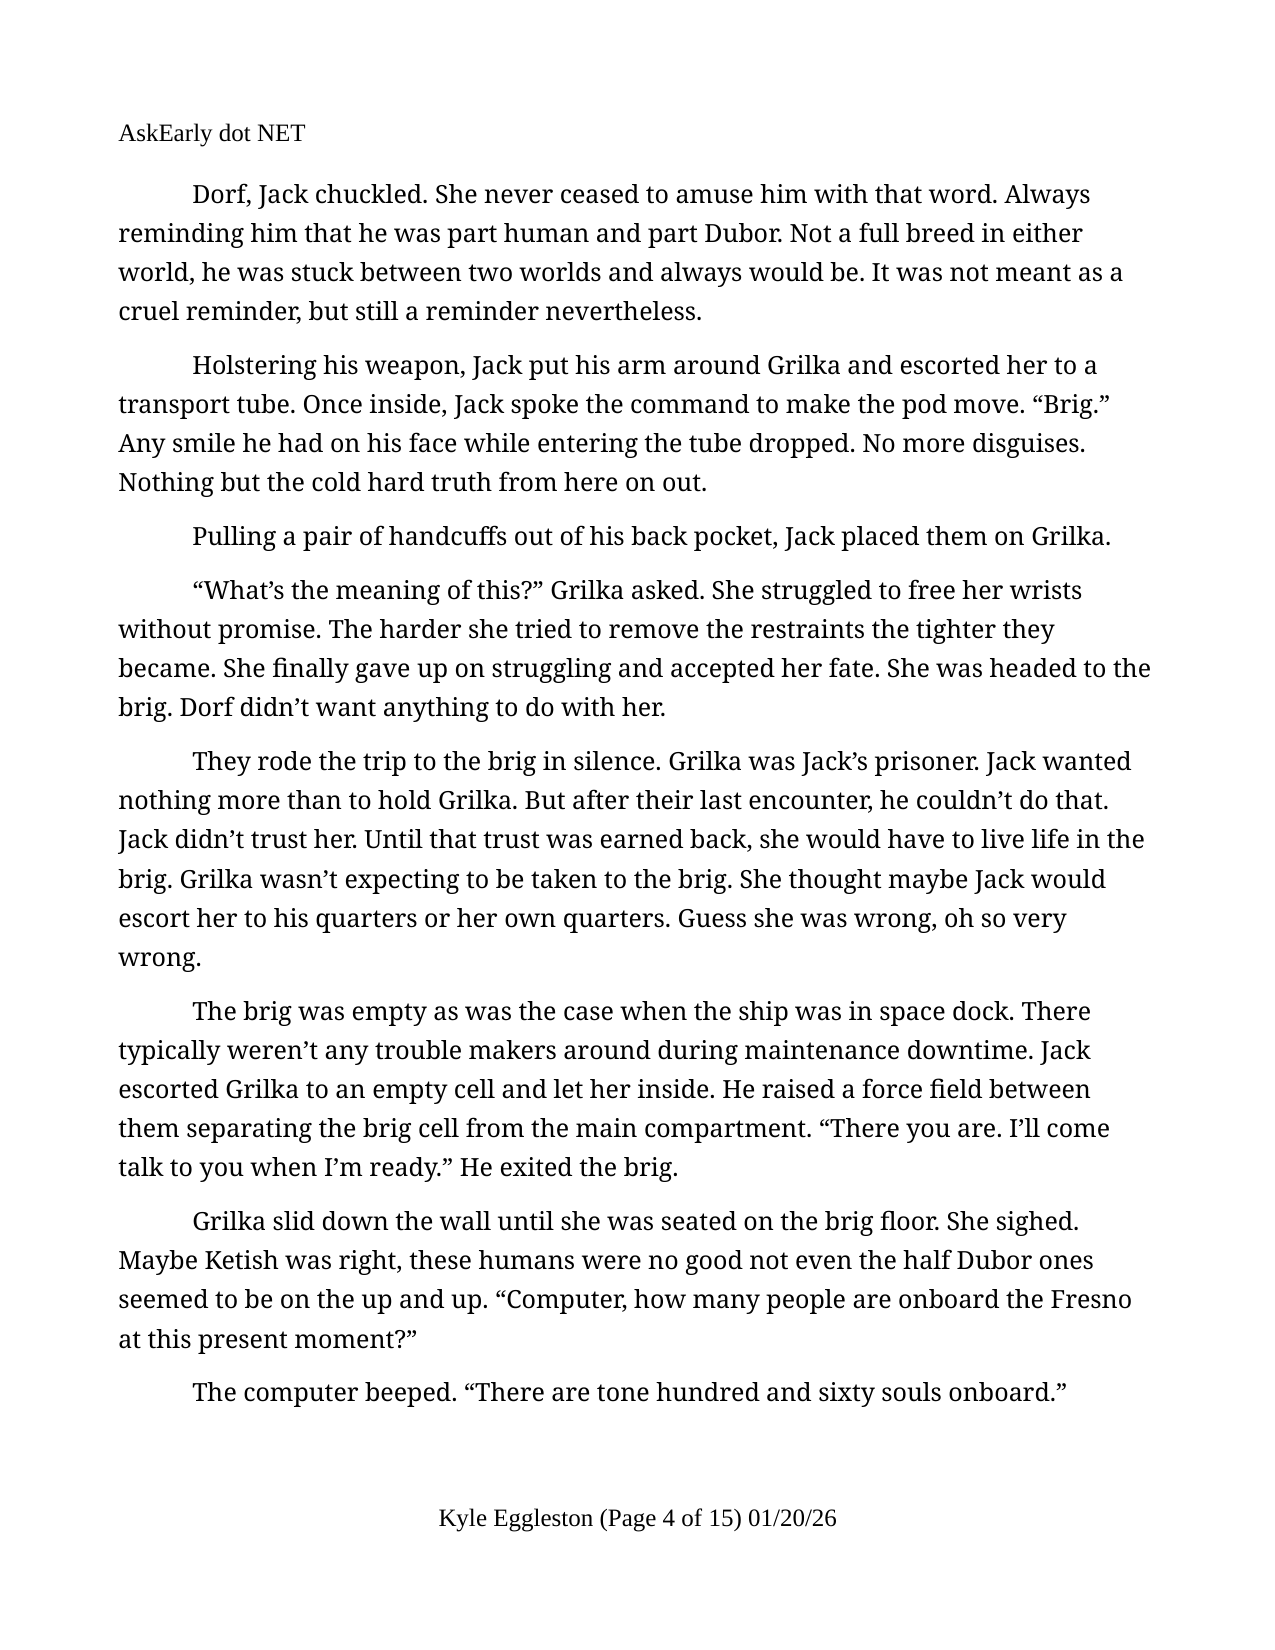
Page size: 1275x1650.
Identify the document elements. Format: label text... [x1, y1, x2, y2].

text Pulling a pair of handcuffs out of his back pocket, Jack placed them on Grilka. [118, 519, 1157, 553]
text Holstering his weapon, Jack put his arm around Grilka and escorted her to a transport tube. Once inside, Jack spoke the command to make the pod move. “Brig.” Any smile he had on his face while entering the tube dropped. No more disguises. Nothing but the cold hard truth from here on out. [118, 348, 1157, 499]
text Grilka slid down the wall until she was seated on the brig floor. She sighed. Maybe Ketish was right, these humans were no good not even the half Dubor ones seemed to be on the up and up. “Computer, how many people are onboard the Fresno at this present moment?” [118, 1204, 1157, 1355]
text “What’s the meaning of this?” Grilka asked. She struggled to free her wrists without promise. The harder she tried to remove the restraints the tighter they became. She finally gave up on struggling and accepted her fate. She was headed to the brig. Dorf didn’t want anything to do with her. [118, 573, 1157, 724]
text Dorf, Jack chuckled. She never ceased to amuse him with that word. Always reminding him that he was part human and part Dubor. Not a full breed in either world, he was stuck between two worlds and always would be. It was not meant as a cruel reminder, but still a reminder nevertheless. [118, 176, 1157, 328]
text The computer beeped. “There are tone hundred and sixty souls onboard.” [118, 1375, 1157, 1409]
text They rode the trip to the brig in silence. Grilka was Jack’s prisoner. Jack wanted nothing more than to hold Grilka. But after their last encounter, he couldn’t do that. Jack didn’t trust her. Until that trust was earned back, she would have to live life in the brig. Grilka wasn’t expecting to be taken to the brig. She thought maybe Jack would escort her to his quarters or her own quarters. Guess she was wrong, oh so very wrong. [118, 744, 1157, 974]
text The brig was empty as was the case when the ship was in space dock. There typically weren’t any trouble makers around during maintenance downtime. Jack escorted Grilka to an empty cell and let her inside. He raised a force field between them separating the brig cell from the main compartment. “There you are. I’ll come talk to you when I’m ready.” He exited the brig. [118, 993, 1157, 1184]
